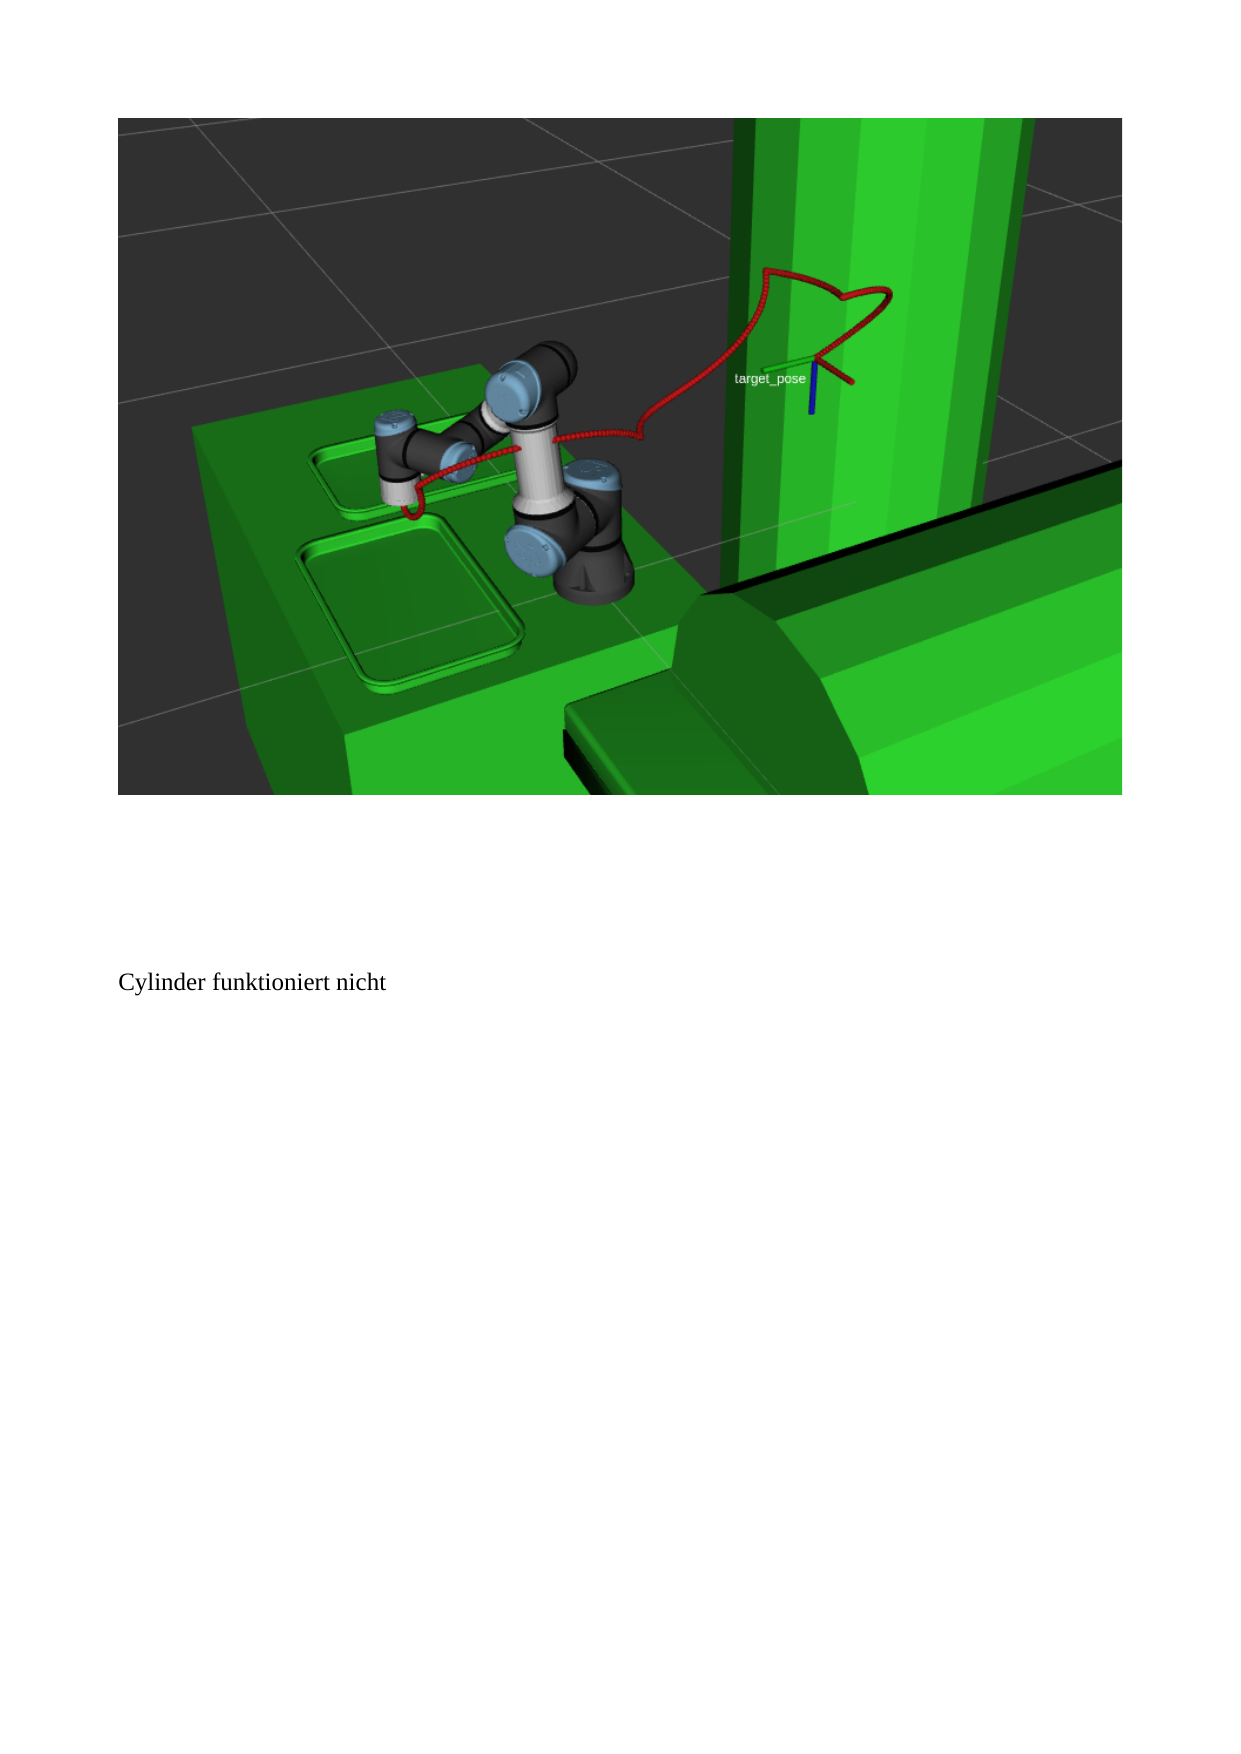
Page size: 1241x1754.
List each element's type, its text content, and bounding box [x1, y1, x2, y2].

picture [118, 118, 1123, 795]
text Cylinder funktioniert nicht [118, 967, 1122, 996]
